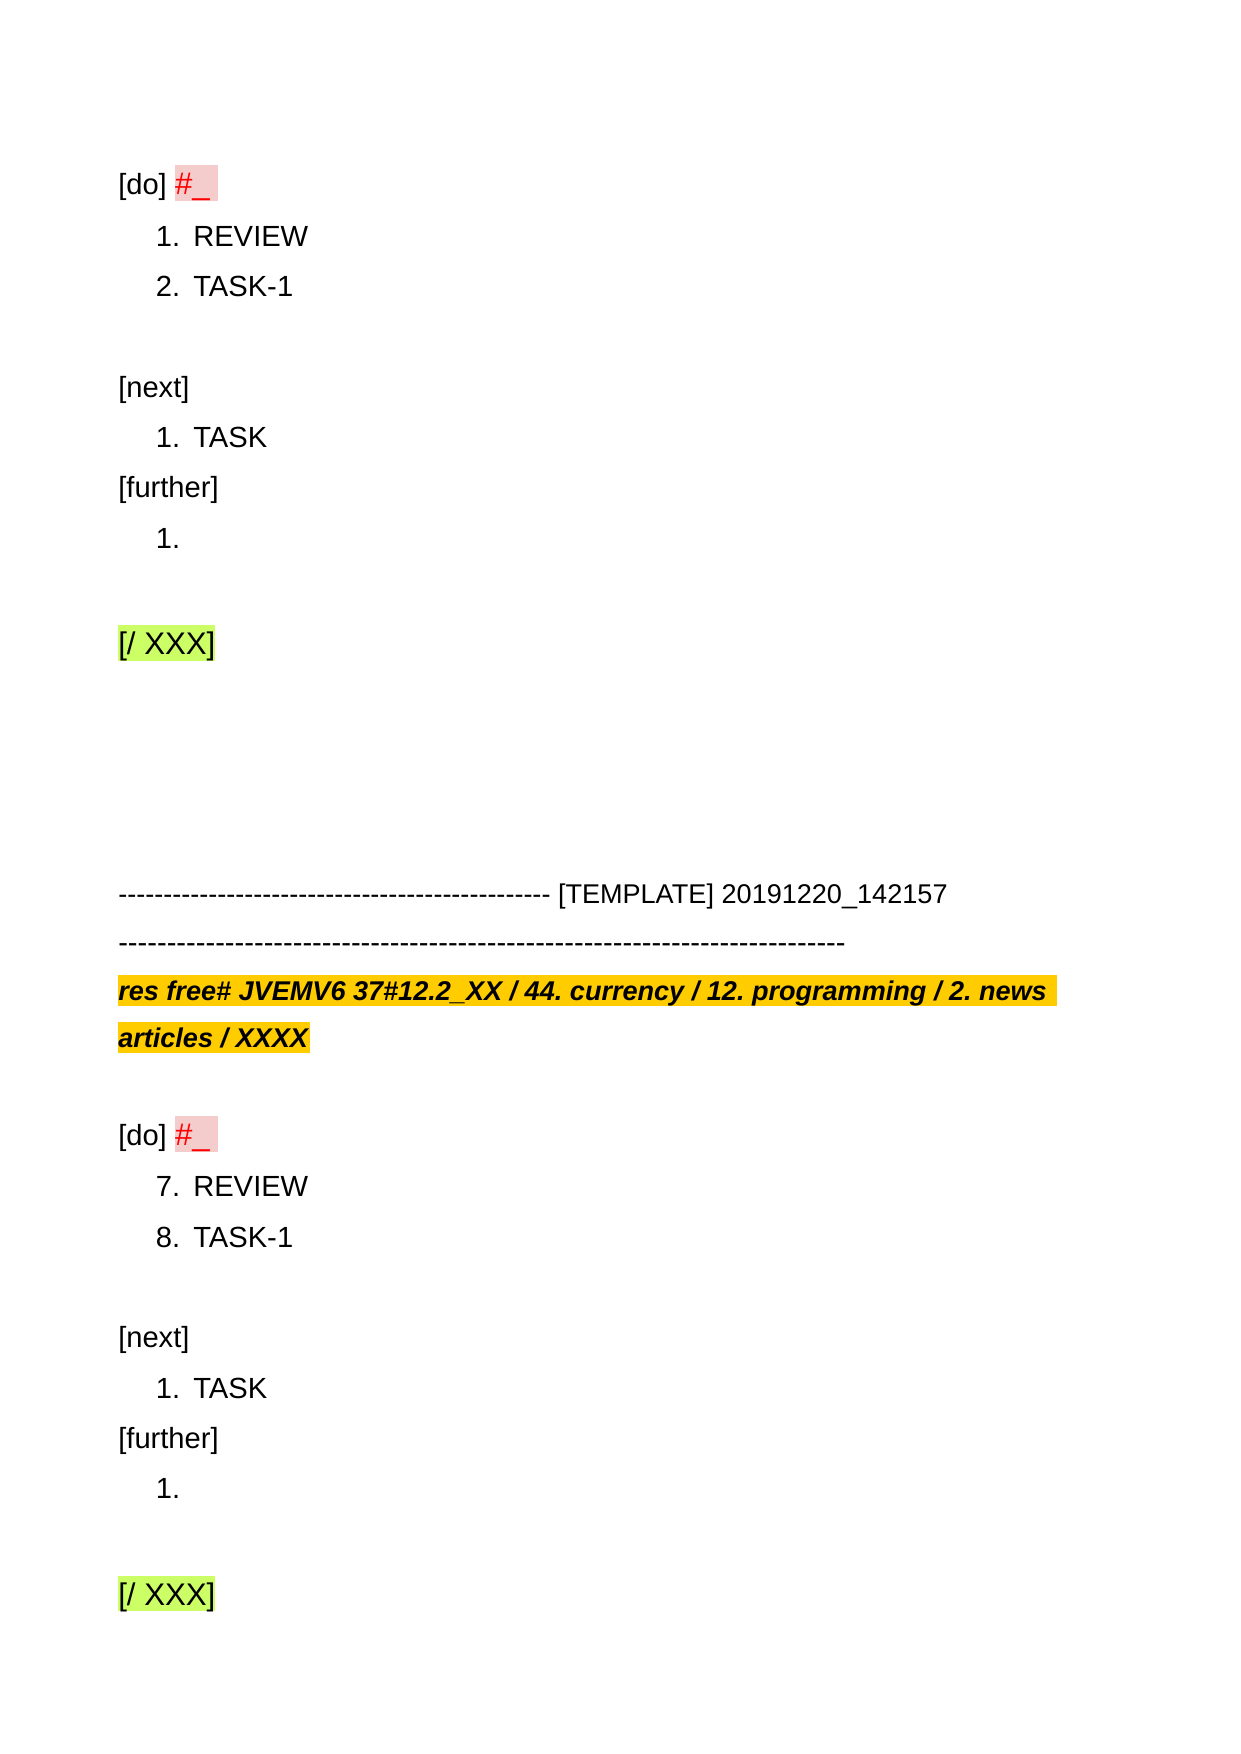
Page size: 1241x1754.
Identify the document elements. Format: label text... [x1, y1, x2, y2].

text [next] [118, 1320, 1122, 1354]
text [do] #_ [118, 165, 1122, 201]
text [further] [118, 470, 1122, 504]
list REVIEW [156, 1169, 1122, 1203]
list TASK [156, 1371, 1122, 1404]
text res free# JVEMV6 37#12.2_XX / 44. currency / 12. programming / 2. news articles / XXXX [118, 975, 1122, 1053]
text [further] [118, 1421, 1122, 1454]
list TASK [156, 420, 1122, 454]
text [do] #_ [118, 1116, 1122, 1152]
text ------------------------------------------------ [TEMPLATE] 20191220_142157 [118, 878, 1122, 909]
list TASK-1 [156, 269, 1122, 303]
text [/ XXX] [118, 571, 1122, 661]
list TASK-1 [156, 1220, 1122, 1253]
text [/ XXX] [118, 1522, 1122, 1611]
list REVIEW [156, 219, 1122, 252]
text --------------------------------------------------------------------------- [118, 925, 1122, 958]
text [next] [118, 370, 1122, 403]
